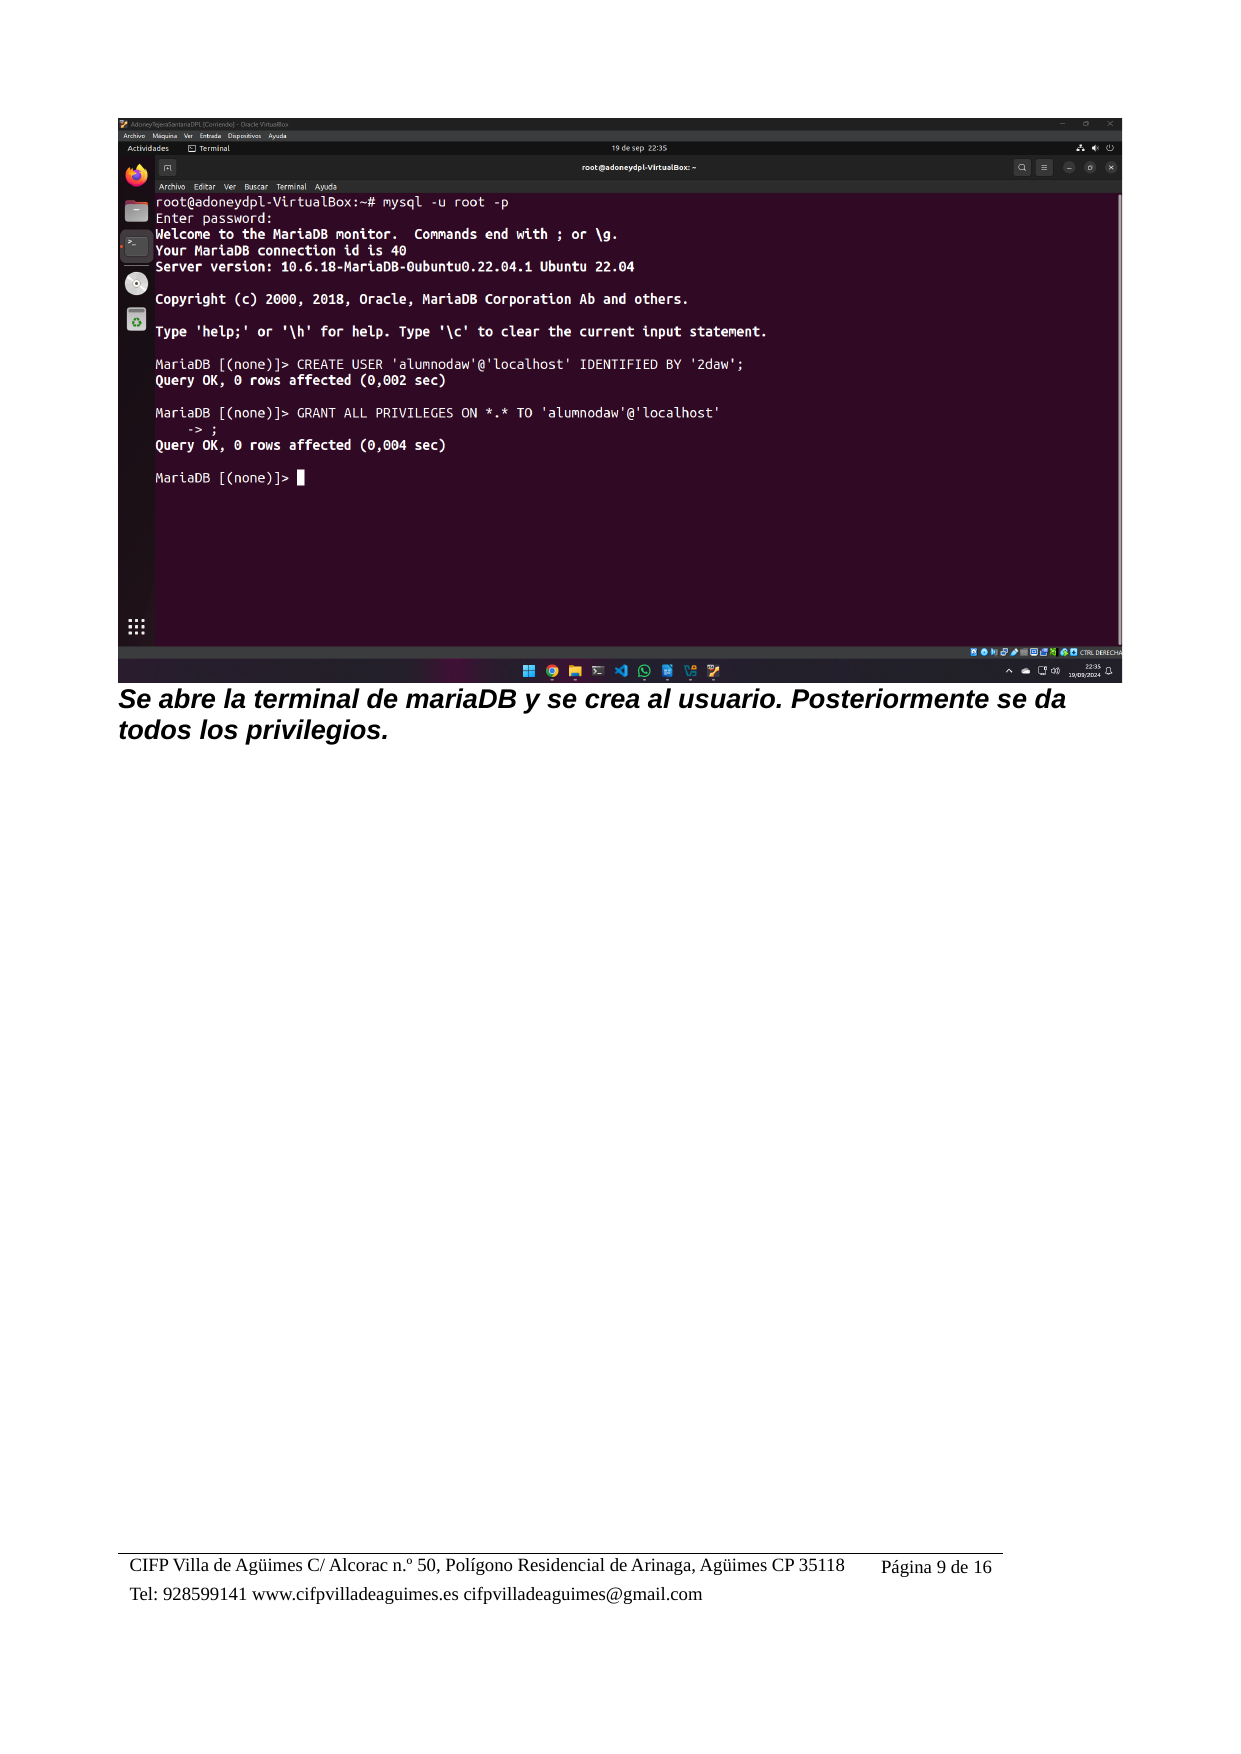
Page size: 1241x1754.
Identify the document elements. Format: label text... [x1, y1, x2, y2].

subtitle Se abre la terminal de mariaDB y se crea al usuario. Posteriormente se da todos los privilegios. [118, 683, 1122, 745]
picture [118, 118, 1123, 683]
